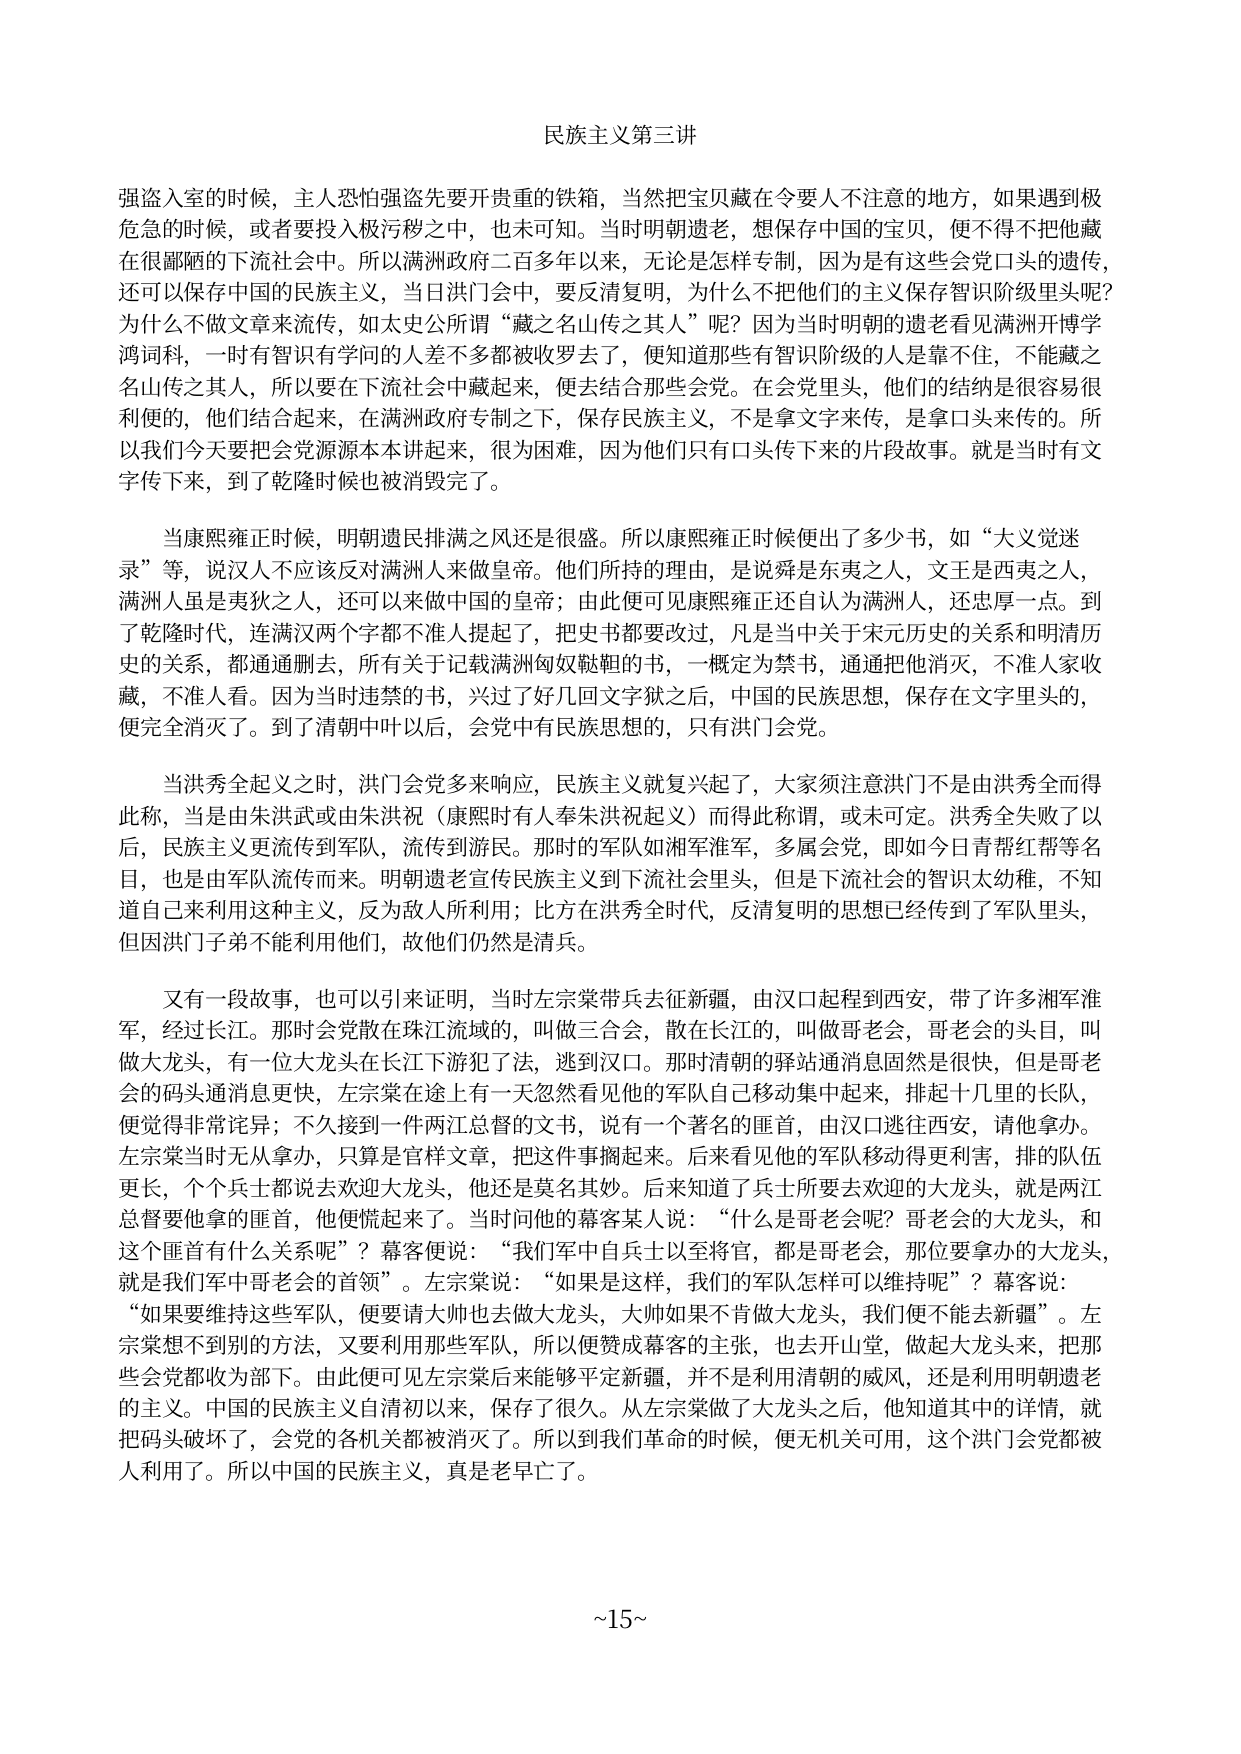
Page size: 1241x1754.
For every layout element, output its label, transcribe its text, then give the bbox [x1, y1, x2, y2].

text 又有一段故事，也可以引来证明，当时左宗棠带兵去征新疆，由汉口起程到西安，带了许多湘军淮军，经过长江。那时会党散在珠江流域的，叫做三合会，散在长江的，叫做哥老会，哥老会的头目，叫做大龙头，有一位大龙头在长江下游犯了法，逃到汉口。那时清朝的驿站通消息固然是很快，但是哥老会的码头通消息更快，左宗棠在途上有一天忽然看见他的军队自己移动集中起来，排起十几里的长队，便觉得非常诧异；不久接到一件两江总督的文书，说有一个著名的匪首，由汉口逃往西安，请他拿办。左宗棠当时无从拿办，只算是官样文章，把这件事搁起来。后来看见他的军队移动得更利害，排的队伍更长，个个兵士都说去欢迎大龙头，他还是莫名其妙。后来知道了兵士所要去欢迎的大龙头，就是两江总督要他拿的匪首，他便慌起来了。当时问他的幕客某人说：“什么是哥老会呢？哥老会的大龙头，和这个匪首有什么关系呢”？幕客便说：“我们军中自兵士以至将官，都是哥老会，那位要拿办的大龙头，就是我们军中哥老会的首领”。左宗棠说：“如果是这样，我们的军队怎样可以维持呢”？幕客说：“如果要维持这些军队，便要请大帅也去做大龙头，大帅如果不肯做大龙头，我们便不能去新疆”。左宗棠想不到别的方法，又要利用那些军队，所以便赞成幕客的主张，也去开山堂，做起大龙头来，把那些会党都收为部下。由此便可见左宗棠后来能够平定新疆，并不是利用清朝的威风，还是利用明朝遗老的主义。中国的民族主义自清初以来，保存了很久。从左宗棠做了大龙头之后，他知道其中的详情，就把码头破坏了，会党的各机关都被消灭了。所以到我们革命的时候，便无机关可用，这个洪门会党都被人利用了。所以中国的民族主义，真是老早亡了。 [118, 982, 1122, 1486]
text 强盗入室的时候，主人恐怕强盗先要开贵重的铁箱，当然把宝贝藏在令要人不注意的地方，如果遇到极危急的时候，或者要投入极污秽之中，也未可知。当时明朝遗老，想保存中国的宝贝，便不得不把他藏在很鄙陋的下流社会中。所以满洲政府二百多年以来，无论是怎样专制，因为是有这些会党口头的遗传，还可以保存中国的民族主义，当日洪门会中，要反清复明，为什么不把他们的主义保存智识阶级里头呢？为什么不做文章来流传，如太史公所谓“藏之名山传之其人”呢？因为当时明朝的遗老看见满洲开博学鸿词科，一时有智识有学问的人差不多都被收罗去了，便知道那些有智识阶级的人是靠不住，不能藏之名山传之其人，所以要在下流社会中藏起来，便去结合那些会党。在会党里头，他们的结纳是很容易很利便的，他们结合起来，在满洲政府专制之下，保存民族主义，不是拿文字来传，是拿口头来传的。所以我们今天要把会党源源本本讲起来，很为困难，因为他们只有口头传下来的片段故事。就是当时有文字传下来，到了乾隆时候也被消毁完了。 [118, 181, 1122, 496]
text 当洪秀全起义之时，洪门会党多来响应，民族主义就复兴起了，大家须注意洪门不是由洪秀全而得此称，当是由朱洪武或由朱洪祝（康熙时有人奉朱洪祝起义）而得此称谓，或未可定。洪秀全失败了以后，民族主义更流传到军队，流传到游民。那时的军队如湘军淮军，多属会党，即如今日青帮红帮等名目，也是由军队流传而来。明朝遗老宣传民族主义到下流社会里头，但是下流社会的智识太幼稚，不知道自己来利用这种主义，反为敌人所利用；比方在洪秀全时代，反清复明的思想已经传到了军队里头，但因洪门子弟不能利用他们，故他们仍然是清兵。 [118, 768, 1122, 956]
text 当康熙雍正时候，明朝遗民排满之风还是很盛。所以康熙雍正时候便出了多少书，如“大义觉迷录”等，说汉人不应该反对满洲人来做皇帝。他们所持的理由，是说舜是东夷之人，文王是西夷之人，满洲人虽是夷狄之人，还可以来做中国的皇帝；由此便可见康熙雍正还自认为满洲人，还忠厚一点。到了乾隆时代，连满汉两个字都不准人提起了，把史书都要改过，凡是当中关于宋元历史的关系和明清历史的关系，都通通删去，所有关于记载满洲匈奴鞑靼的书，一概定为禁书，通通把他消灭，不准人家收藏，不准人看。因为当时违禁的书，兴过了好几回文字狱之后，中国的民族思想，保存在文字里头的，便完全消灭了。到了清朝中叶以后，会党中有民族思想的，只有洪门会党。 [118, 522, 1122, 742]
